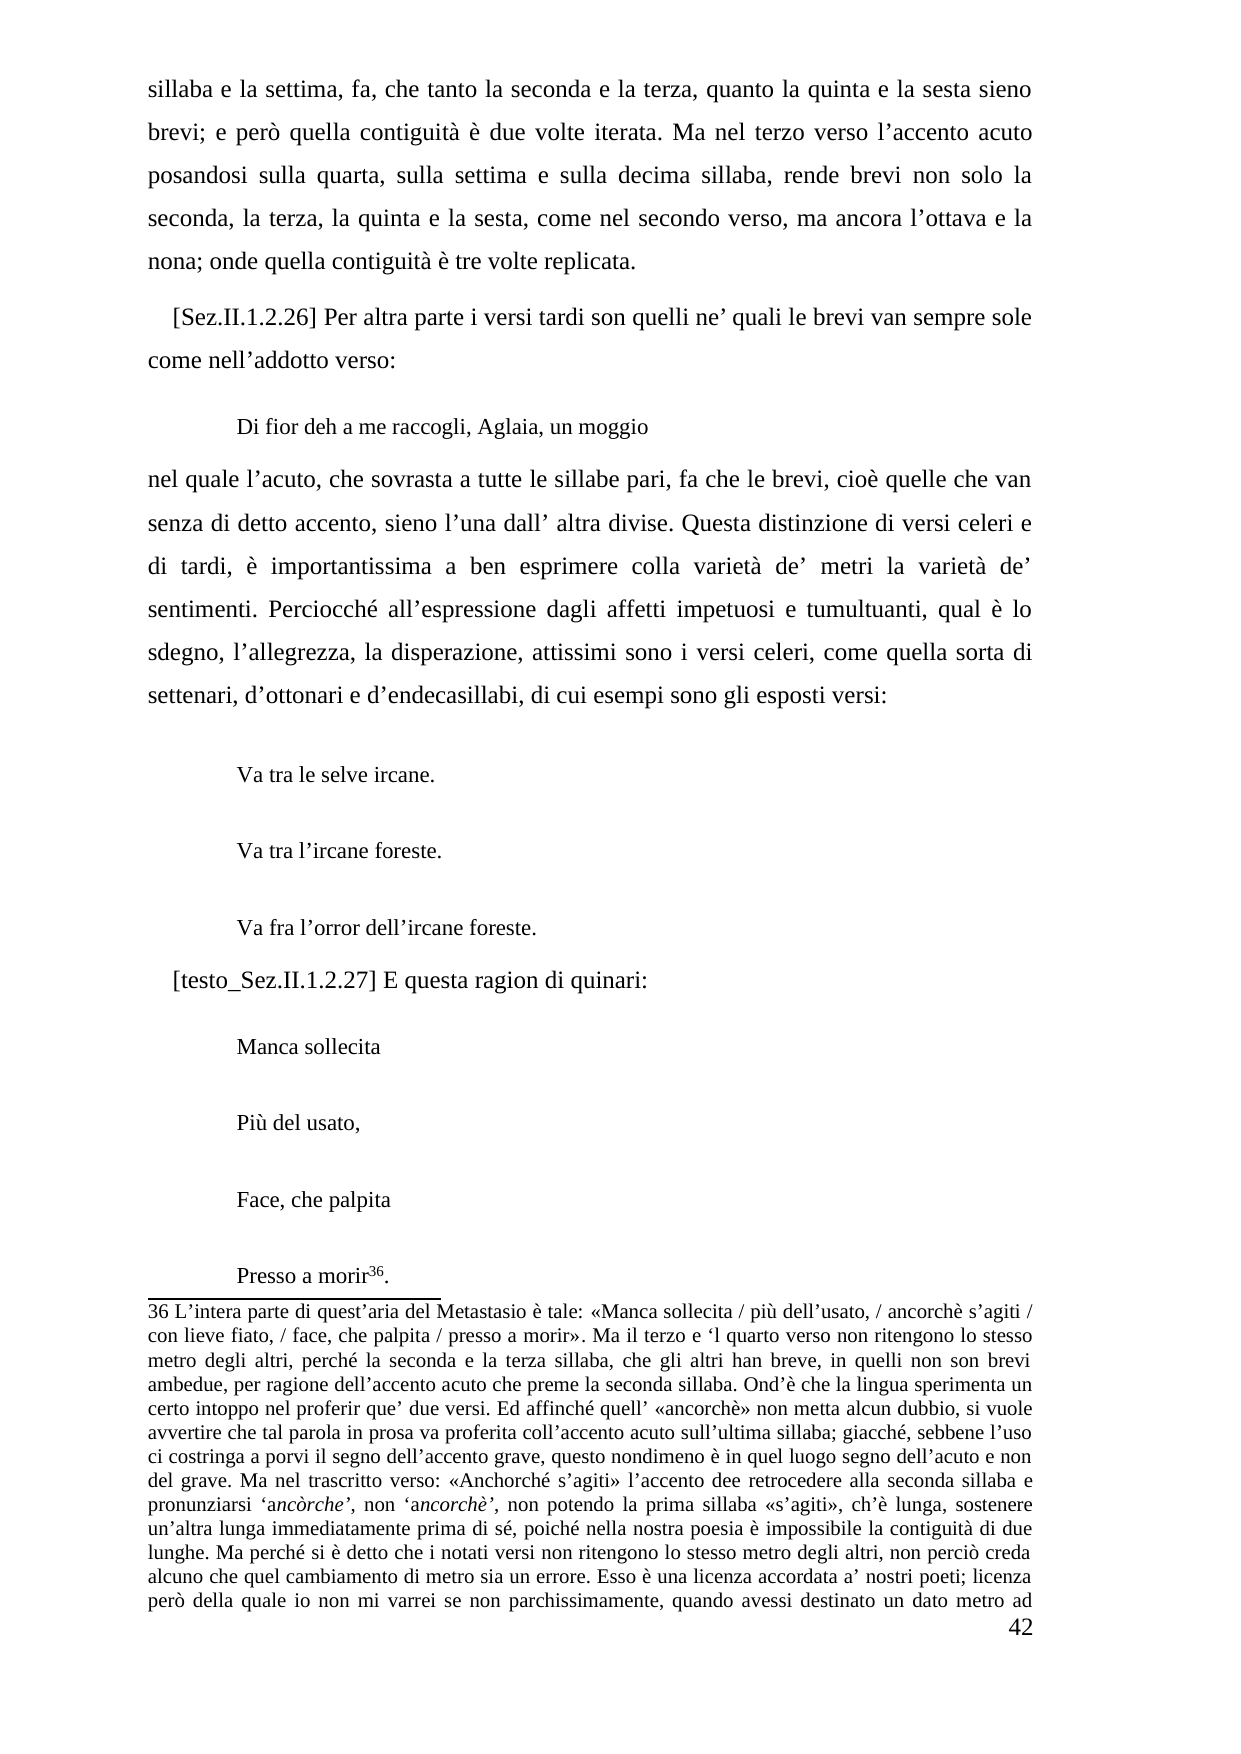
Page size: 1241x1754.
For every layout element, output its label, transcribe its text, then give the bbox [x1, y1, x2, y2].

text Face, che palpita [236, 1186, 1033, 1212]
text [Sez.II.1.2.26] Per altra parte i versi tardi son quelli ne’ quali le brevi van sempre sole come nell’addotto verso: [148, 302, 1033, 374]
text Va fra l’orror dell’ircane foreste. [236, 913, 1033, 940]
text Più del usato, [236, 1109, 1033, 1136]
text Di fior deh a me raccogli, Aglaia, un moggio [236, 413, 1033, 439]
text sillaba e la settima, fa, che tanto la seconda e la terza, quanto la quinta e la sesta sieno brevi; e però quella contiguità è due volte iterata. Ma nel terzo verso l’accento acuto posandosi sulla quarta, sulla settima e sulla decima sillaba, rende brevi non solo la seconda, la terza, la quinta e la sesta, come nel secondo verso, ma ancora l’ottava e la nona; onde quella contiguità è tre volte replicata. [148, 74, 1033, 275]
text nel quale l’acuto, che sovrasta a tutte le sillabe pari, fa che le brevi, cioè quelle che van senza di detto accento, sieno l’una dall’ altra divise. Questa distinzione di versi celeri e di tardi, è importantissima a ben esprimere colla varietà de’ metri la varietà de’ sentimenti. Perciocché all’espressione dagli affetti impetuosi e tumultuanti, qual è lo sdegno, l’allegrezza, la disperazione, attissimi sono i versi celeri, come quella sorta di settenari, d’ottonari e d’endecasillabi, di cui esempi sono gli esposti versi: [148, 464, 1033, 709]
text Presso a morir. [236, 1262, 1033, 1288]
text Va tra le selve ircane. [236, 761, 1033, 787]
text Manca sollecita [236, 1033, 1033, 1059]
text [testo_Sez.II.1.2.27] E questa ragion di quinari: [148, 965, 1033, 994]
text Va tra l’ircane foreste. [236, 837, 1033, 863]
text L’intera parte di quest’aria del Metastasio è tale: «Manca sollecita / più dell’usato, / ancorchè s’agiti / con lieve fiato, / face, che palpita / presso a morir». Ma il terzo e ‘l quarto verso non ritengono lo stesso metro degli altri, perché la seconda e la terza sillaba, che gli altri han breve, in quelli non son brevi ambedue, per ragione dell’accento acuto che preme la seconda sillaba. Ond’è che la lingua sperimenta un certo intoppo nel proferir que’ due versi. Ed affinché quell’ «ancorchè» non metta alcun dubbio, si vuole avvertire che tal parola in prosa va proferita coll’accento acuto sull’ultima sillaba; giacché, sebbene l’uso ci costringa a porvi il segno dell’accento grave, questo nondimeno è in quel luogo segno dell’acuto e non del grave. Ma nel trascritto verso: «Anchorché s’agiti» l’accento dee retrocedere alla seconda sillaba e pronunziarsi ‘ancòrche’, non ‘ancorchè’, non potendo la prima sillaba «s’agiti», ch’è lunga, sostenere un’altra lunga immediatamente prima di sé, poiché nella nostra poesia è impossibile la contiguità di due lunghe. Ma perché si è detto che i notati versi non ritengono lo stesso metro degli altri, non perciò creda alcuno che quel cambiamento di metro sia un errore. Esso è una licenza accordata a’ nostri poeti; licenza però della quale io non mi varrei se non parchissimamente, quando avessi destinato un dato metro ad [148, 1299, 1033, 1612]
